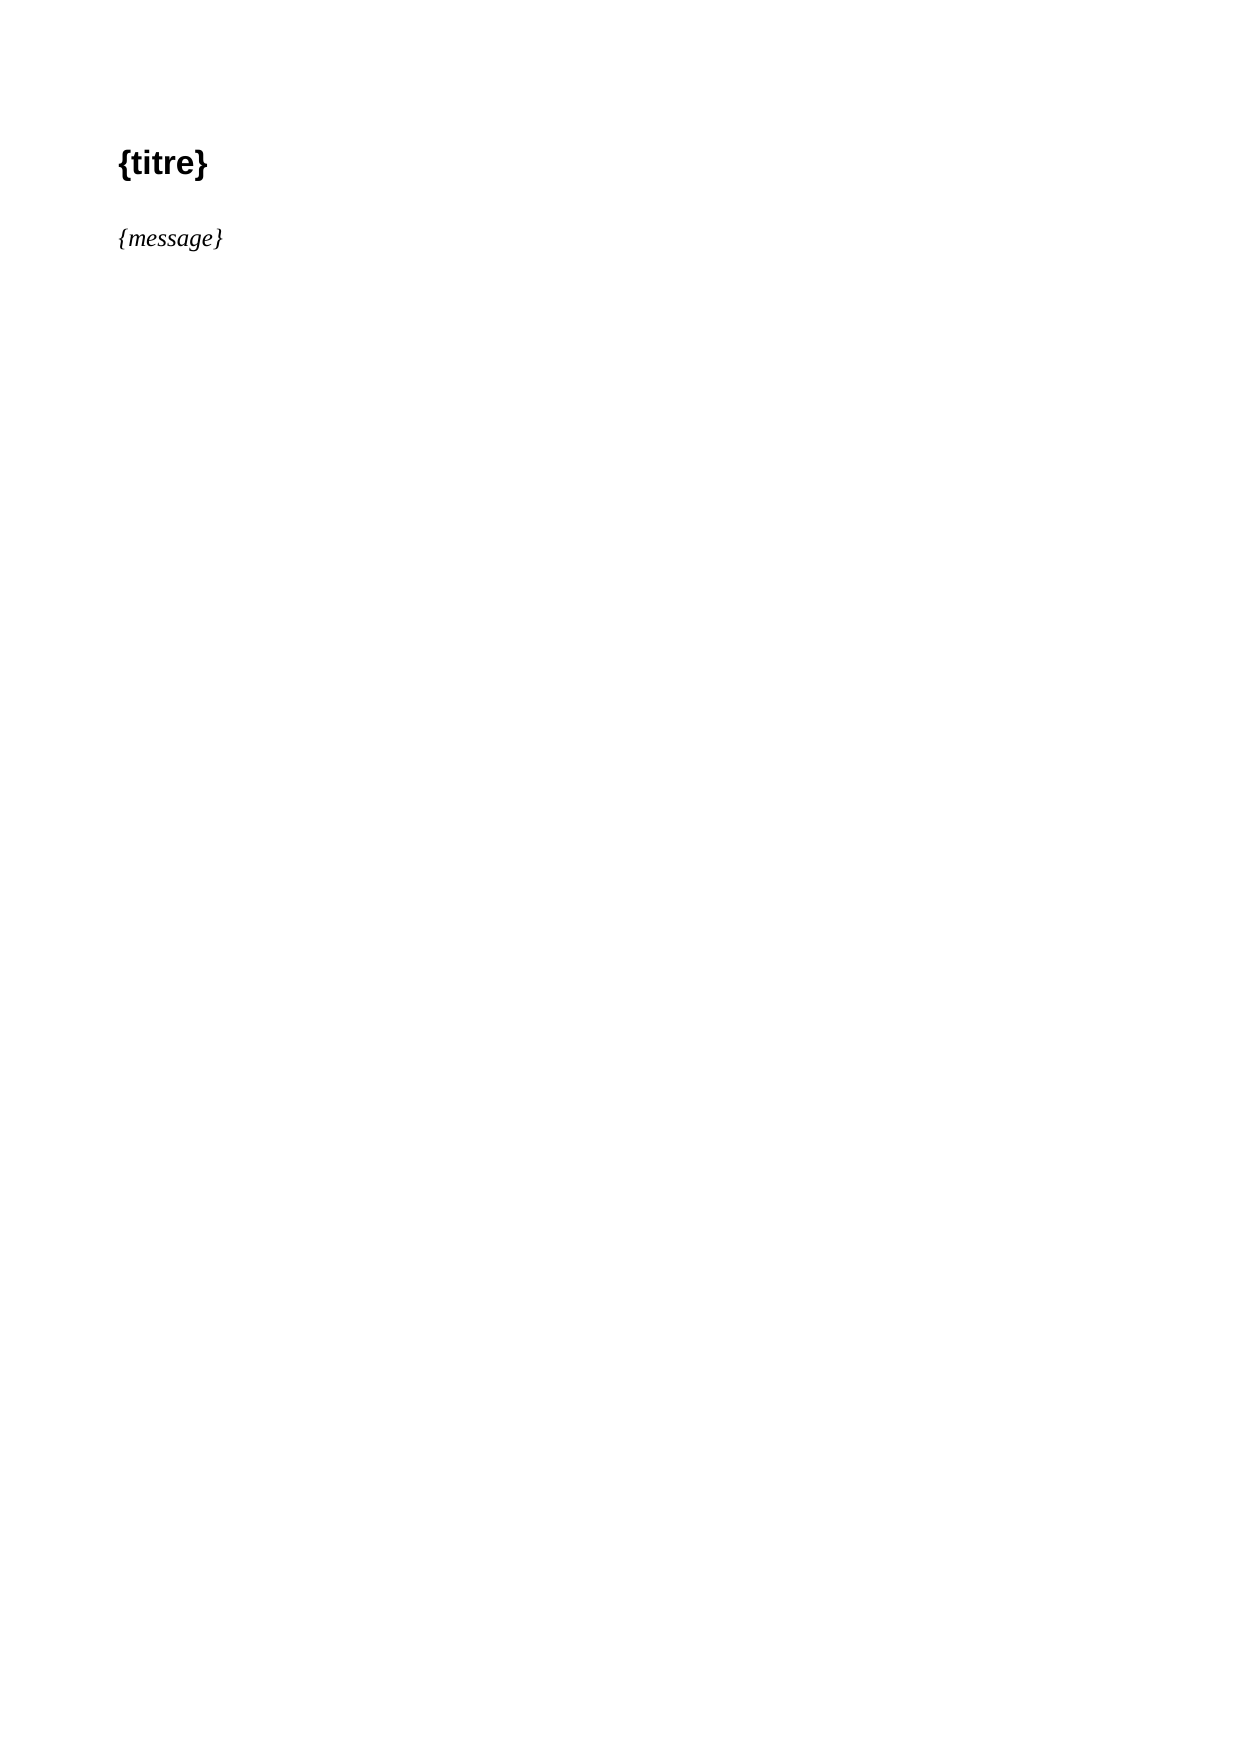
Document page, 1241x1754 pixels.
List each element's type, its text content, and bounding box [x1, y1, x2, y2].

subtitle {titre} [118, 143, 1122, 182]
text {message} [118, 223, 1122, 252]
